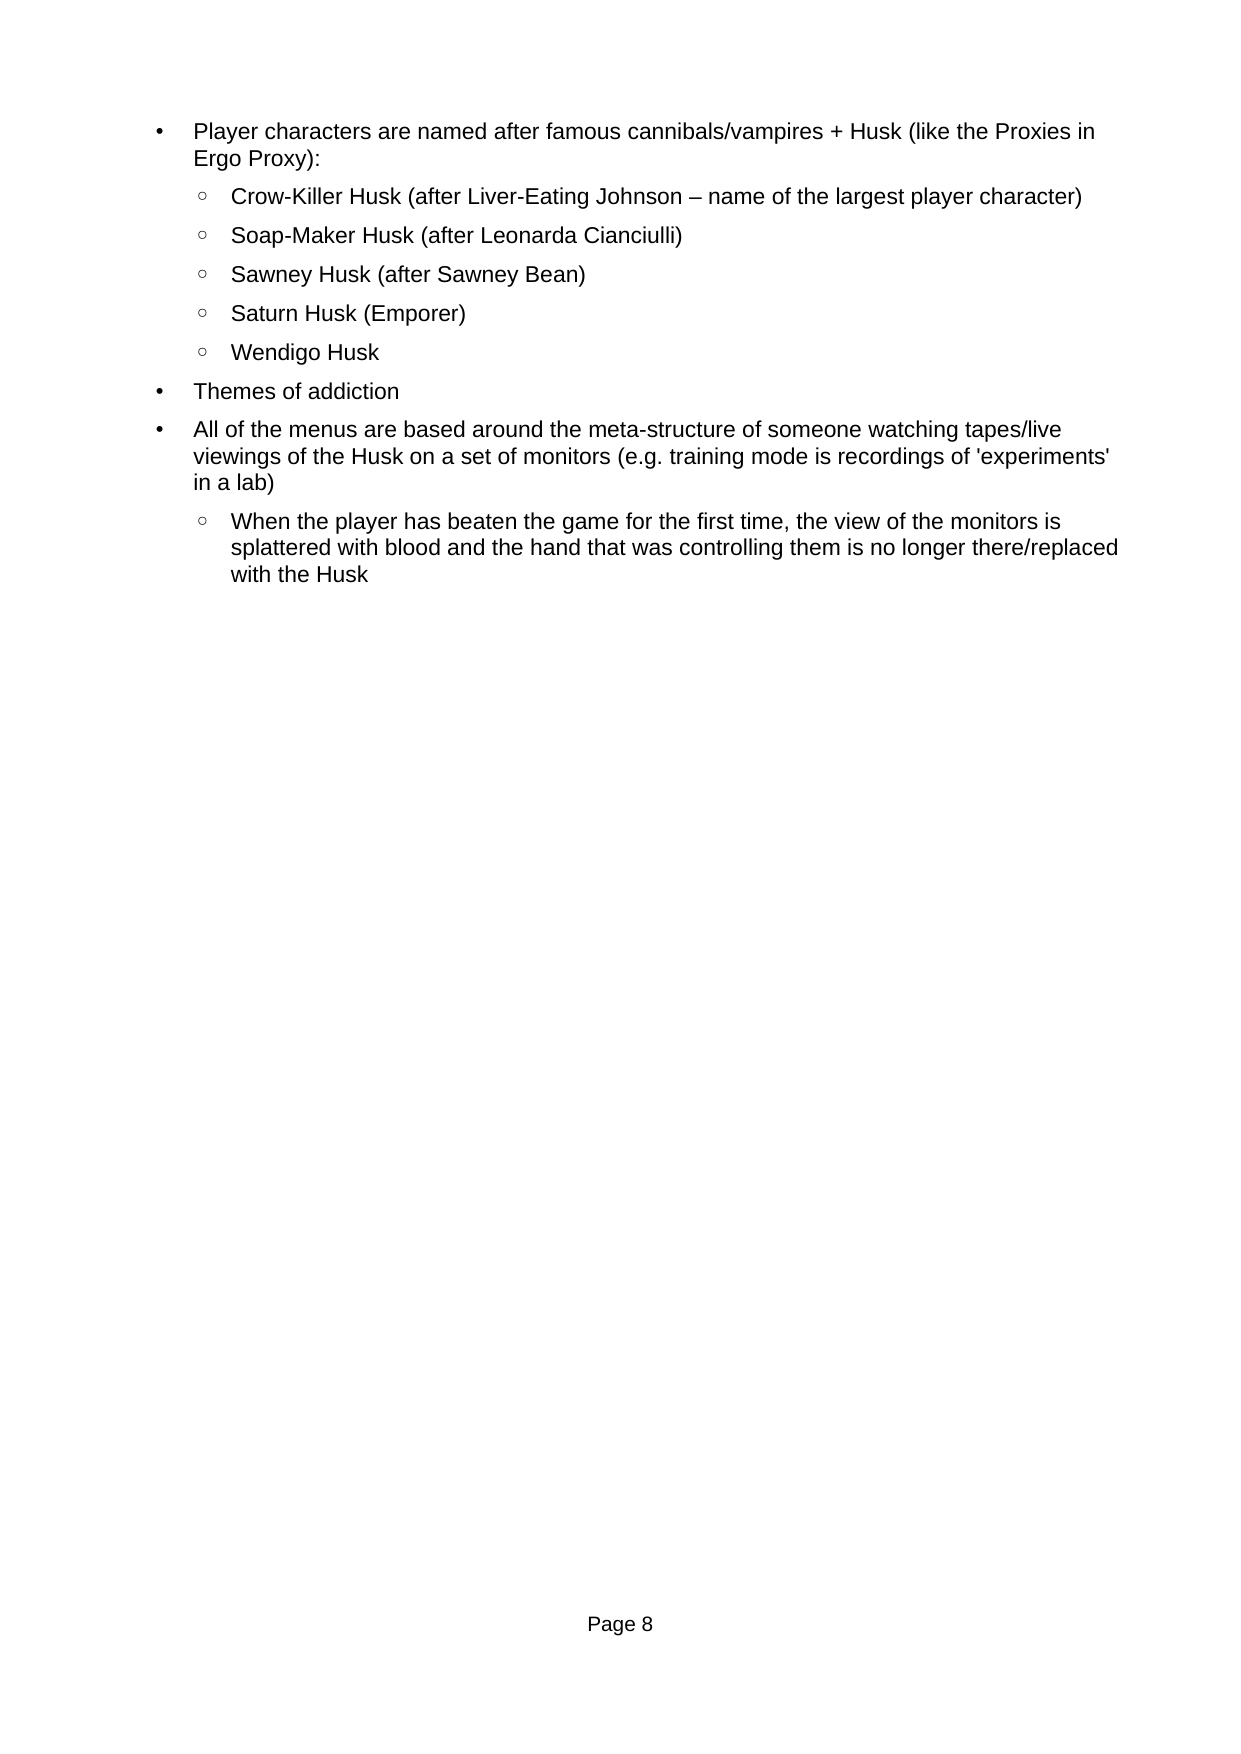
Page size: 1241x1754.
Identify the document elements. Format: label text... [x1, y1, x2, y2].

list Crow-Killer Husk (after Liver-Eating Johnson – name of the largest player character) [193, 183, 1122, 210]
list Sawney Husk (after Sawney Bean) [193, 261, 1122, 287]
list When the player has beaten the game for the first time, the view of the monitors is splattered with blood and the hand that was controlling them is no longer there/replaced with the Husk [193, 508, 1122, 587]
list Soap-Maker Husk (after Leonarda Cianciulli) [193, 222, 1122, 248]
list All of the menus are based around the meta-structure of someone watching tapes/live viewings of the Husk on a set of monitors (e.g. training mode is recordings of 'experiments' in a lab) [156, 416, 1122, 496]
list Themes of addiction [156, 378, 1122, 404]
list Player characters are named after famous cannibals/vampires + Husk (like the Proxies in Ergo Proxy): [156, 118, 1122, 171]
list Saturn Husk (Emporer) [193, 300, 1122, 326]
list Wendigo Husk [193, 339, 1122, 365]
